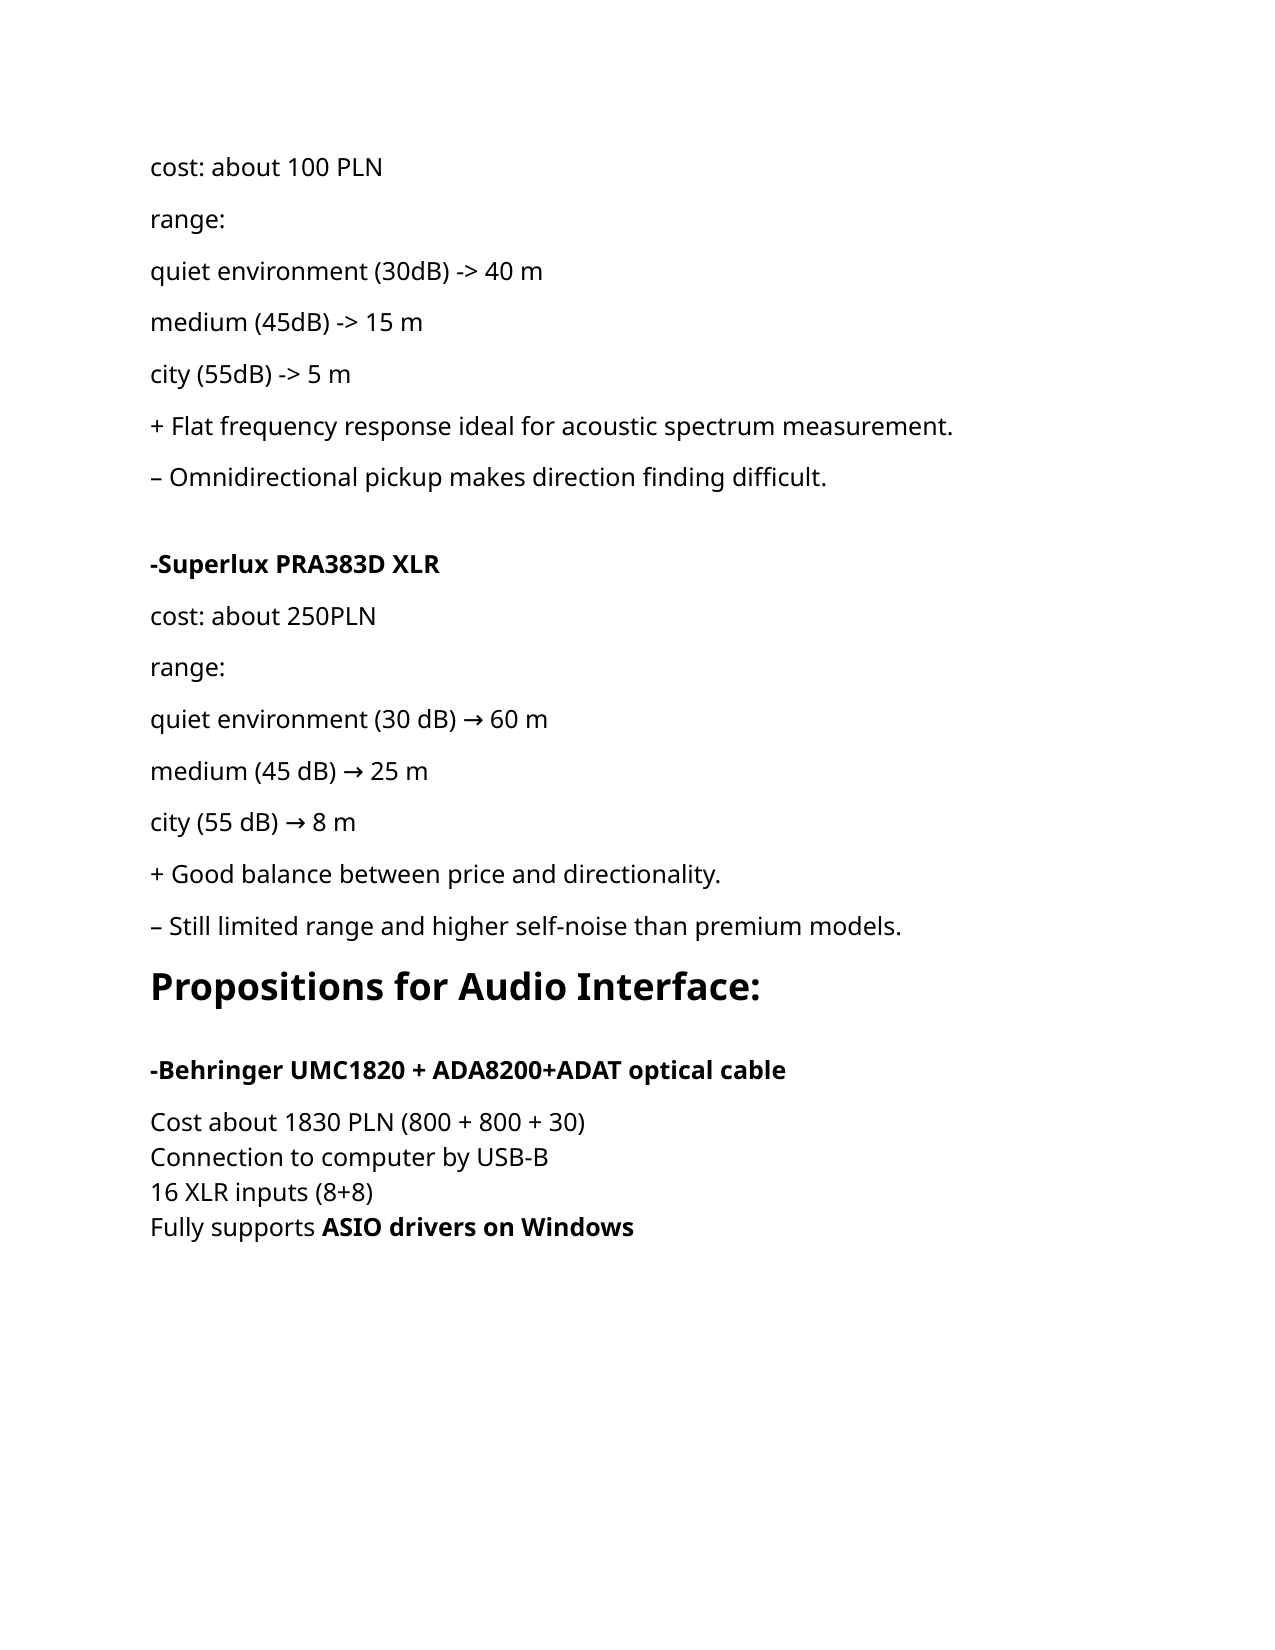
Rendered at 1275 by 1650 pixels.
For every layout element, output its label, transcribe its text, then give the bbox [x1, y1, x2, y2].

text city (55dB) -> 5 m [150, 357, 1125, 391]
text -Superlux PRA383D XLR [150, 547, 1125, 581]
text city (55 dB) → 8 m [150, 805, 1125, 839]
text quiet environment (30 dB) → 60 m [150, 702, 1125, 736]
text quiet environment (30dB) -> 40 m [150, 253, 1125, 287]
text range: [150, 650, 1125, 684]
text cost: about 100 PLN [150, 150, 1125, 184]
text Cost about 1830 PLN (800 + 800 + 30) Connection to computer by USB-B 16 XLR inputs (8+8) Fully supports ASIO drivers on Windows [150, 1104, 1125, 1243]
text cost: about 250PLN [150, 598, 1125, 632]
text – Omnidirectional pickup makes direction finding difficult. [150, 460, 1125, 529]
text + Good balance between price and directionality. [150, 857, 1125, 891]
text medium (45dB) -> 15 m [150, 305, 1125, 339]
text medium (45 dB) → 25 m [150, 753, 1125, 787]
text range: [150, 202, 1125, 236]
text + Flat frequency response ideal for acoustic spectrum measurement. [150, 408, 1125, 442]
text Propositions for Audio Interface: -Behringer UMC1820 + ADA8200+ADAT optical cable [150, 960, 1125, 1087]
text – Still limited range and higher self-noise than premium models. [150, 908, 1125, 942]
